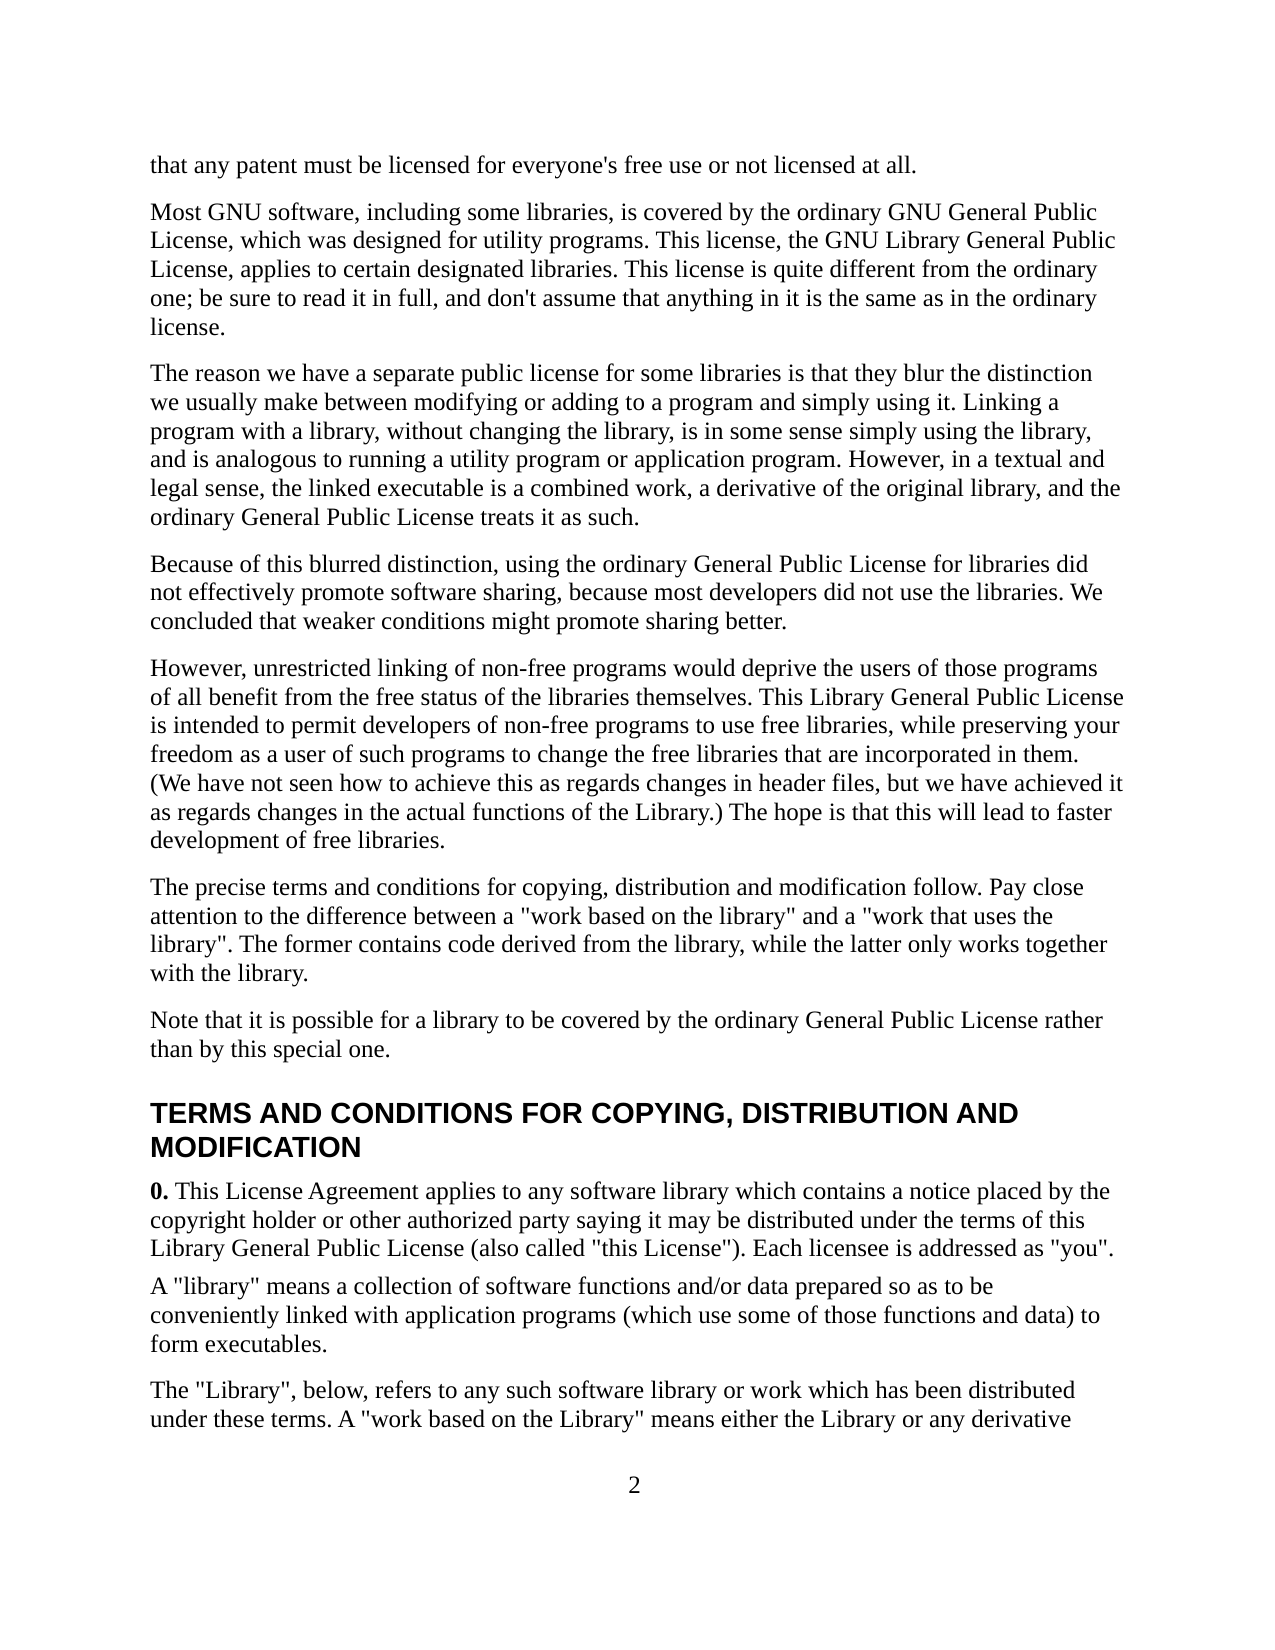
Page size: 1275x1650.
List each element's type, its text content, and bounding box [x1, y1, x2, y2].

text that any patent must be licensed for everyone's free use or not licensed at all. [150, 150, 1125, 179]
text The "Library", below, refers to any such software library or work which has been distributed under these terms. A "work based on the Library" means either the Library or any derivative [150, 1375, 1125, 1433]
text Note that it is possible for a library to be covered by the ordinary General Public License rather than by this special one. [150, 1005, 1125, 1062]
subtitle TERMS AND CONDITIONS FOR COPYING, DISTRIBUTION AND MODIFICATION [150, 1096, 1125, 1163]
text The reason we have a separate public license for some libraries is that they blur the distinction we usually make between modifying or adding to a program and simply using it. Linking a program with a library, without changing the library, is in some sense simply using the library, and is analogous to running a utility program or application program. However, in a textual and legal sense, the linked executable is a combined work, a derivative of the original library, and the ordinary General Public License treats it as such. [150, 358, 1125, 531]
text However, unrestricted linking of non-free programs would deprive the users of those programs of all benefit from the free status of the libraries themselves. This Library General Public License is intended to permit developers of non-free programs to use free libraries, while preserving your freedom as a user of such programs to change the free libraries that are incorporated in them. (We have not seen how to achieve this as regards changes in header files, but we have achieved it as regards changes in the actual functions of the Library.) The hope is that this will lead to faster development of free libraries. [150, 653, 1125, 854]
text Most GNU software, including some libraries, is covered by the ordinary GNU General Public License, which was designed for utility programs. This license, the GNU Library General Public License, applies to certain designated libraries. This license is quite different from the ordinary one; be sure to read it in full, and don't assume that anything in it is the same as in the ordinary license. [150, 197, 1125, 340]
text 0. This License Agreement applies to any software library which contains a notice placed by the copyright holder or other authorized party saying it may be distributed under the terms of this Library General Public License (also called "this License"). Each licensee is addressed as "you". [150, 1176, 1125, 1262]
text The precise terms and conditions for copying, distribution and modification follow. Pay close attention to the difference between a "work based on the library" and a "work that uses the library". The former contains code derived from the library, while the latter only works together with the library. [150, 872, 1125, 987]
text A "library" means a collection of software functions and/or data prepared so as to be conveniently linked with application programs (which use some of those functions and data) to form executables. [150, 1271, 1125, 1357]
text Because of this blurred distinction, using the ordinary General Public License for libraries did not effectively promote software sharing, because most developers did not use the libraries. We concluded that weaker conditions might promote sharing better. [150, 549, 1125, 635]
